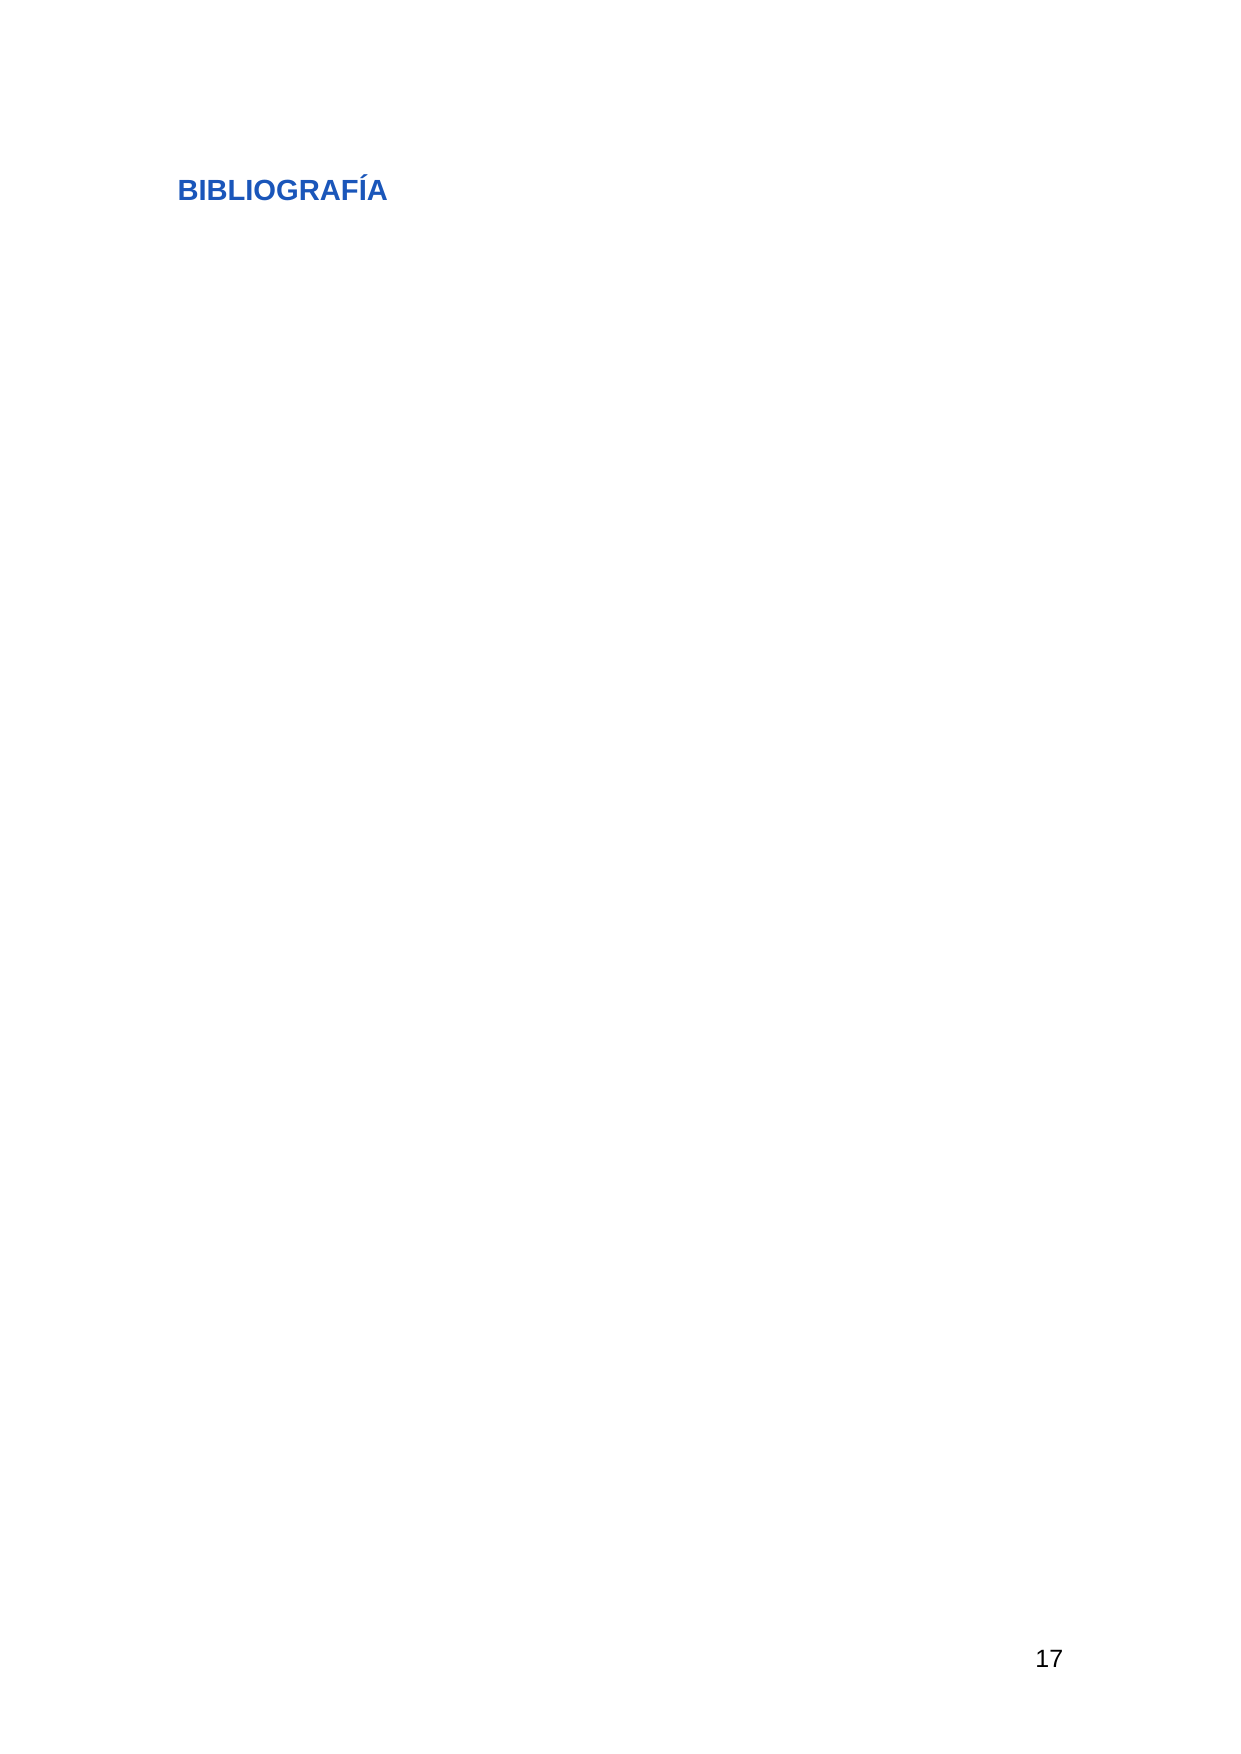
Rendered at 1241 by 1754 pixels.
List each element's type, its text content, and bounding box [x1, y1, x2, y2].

text BIBLIOGRAFÍA [177, 173, 1063, 206]
